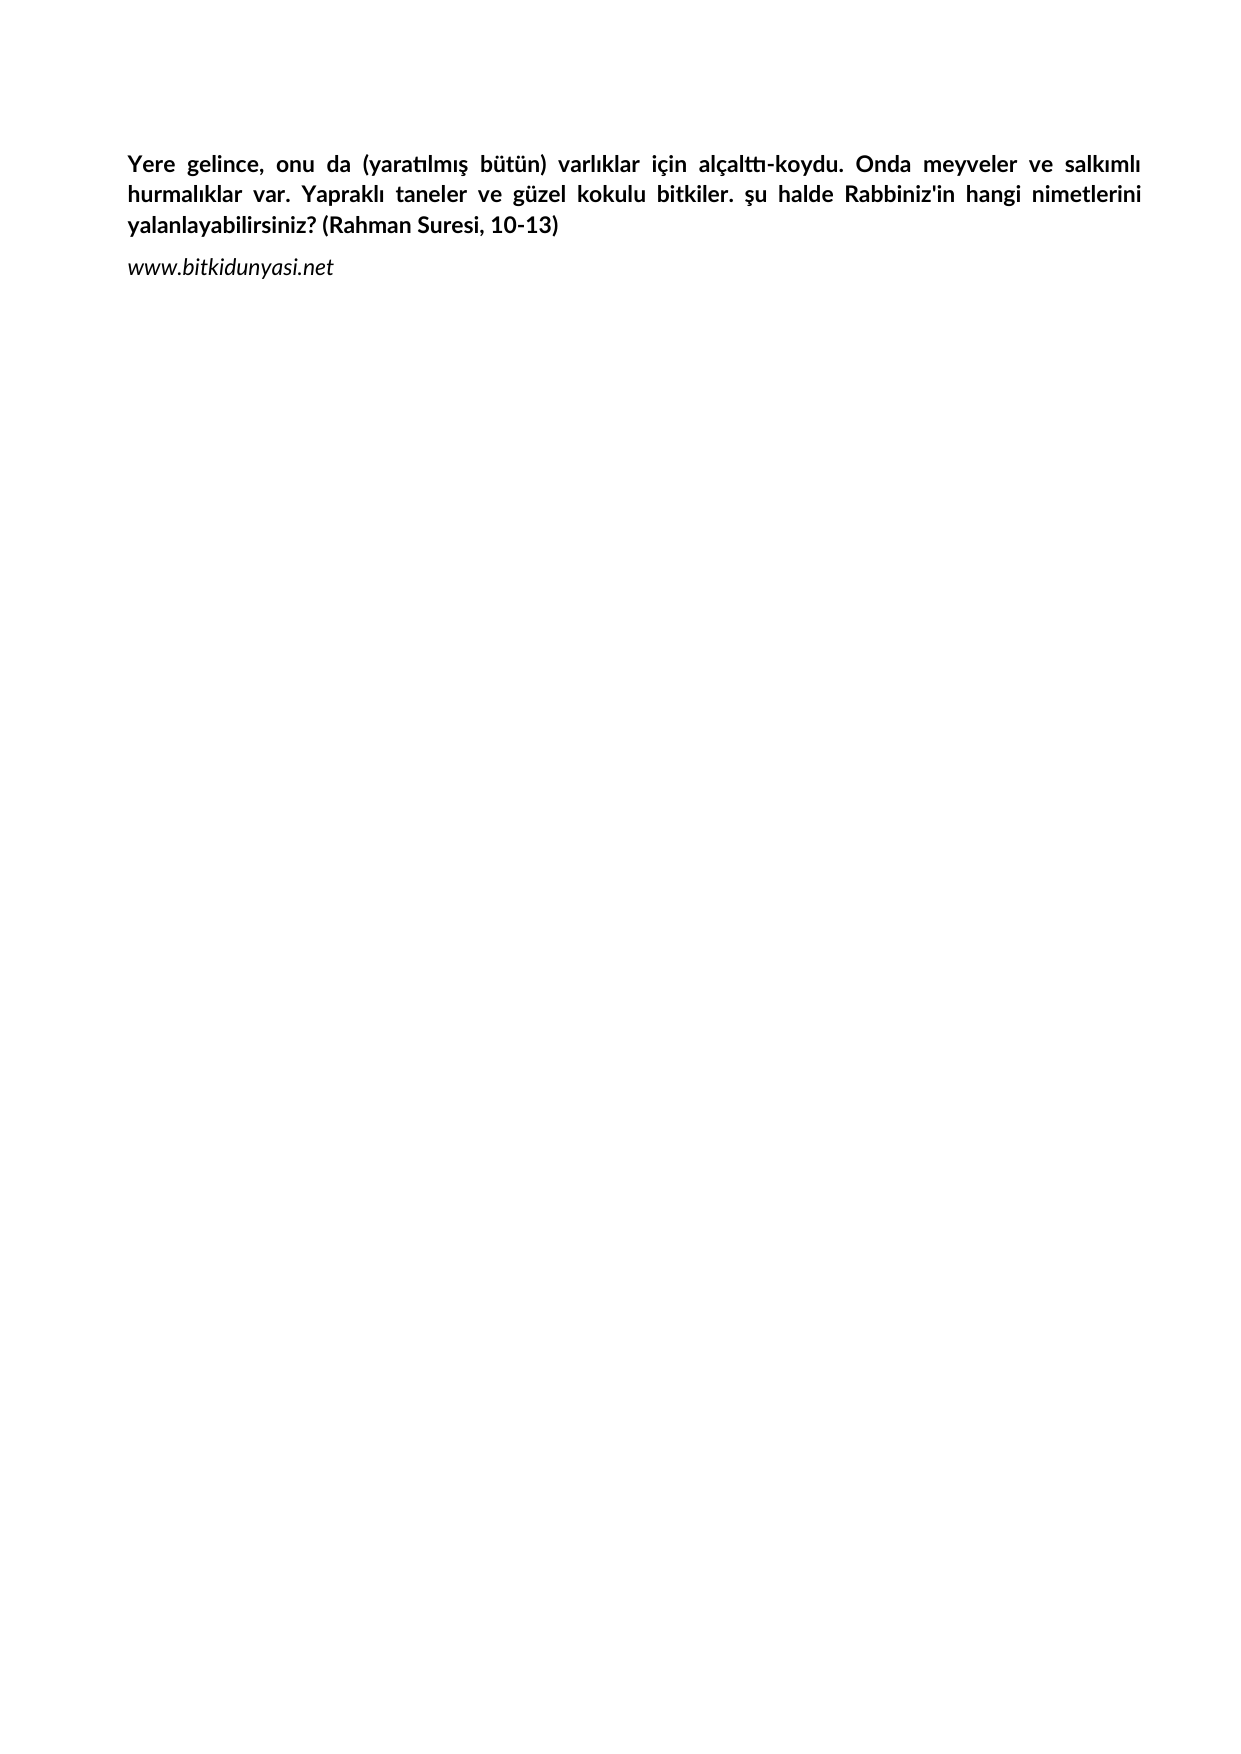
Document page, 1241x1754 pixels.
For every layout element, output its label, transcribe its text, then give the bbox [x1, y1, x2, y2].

text www.bitkidunyasi.net [127, 253, 1143, 281]
text Yere gelince, onu da (yaratılmış bütün) varlıklar için alçalttı-koydu. Onda meyveler ve salkımlı hurmalıklar var. Yapraklı taneler ve güzel kokulu bitkiler. şu halde Rabbiniz'in hangi nimetlerini yalanlayabilirsiniz? (Rahman Suresi, 10-13) [127, 150, 1143, 238]
